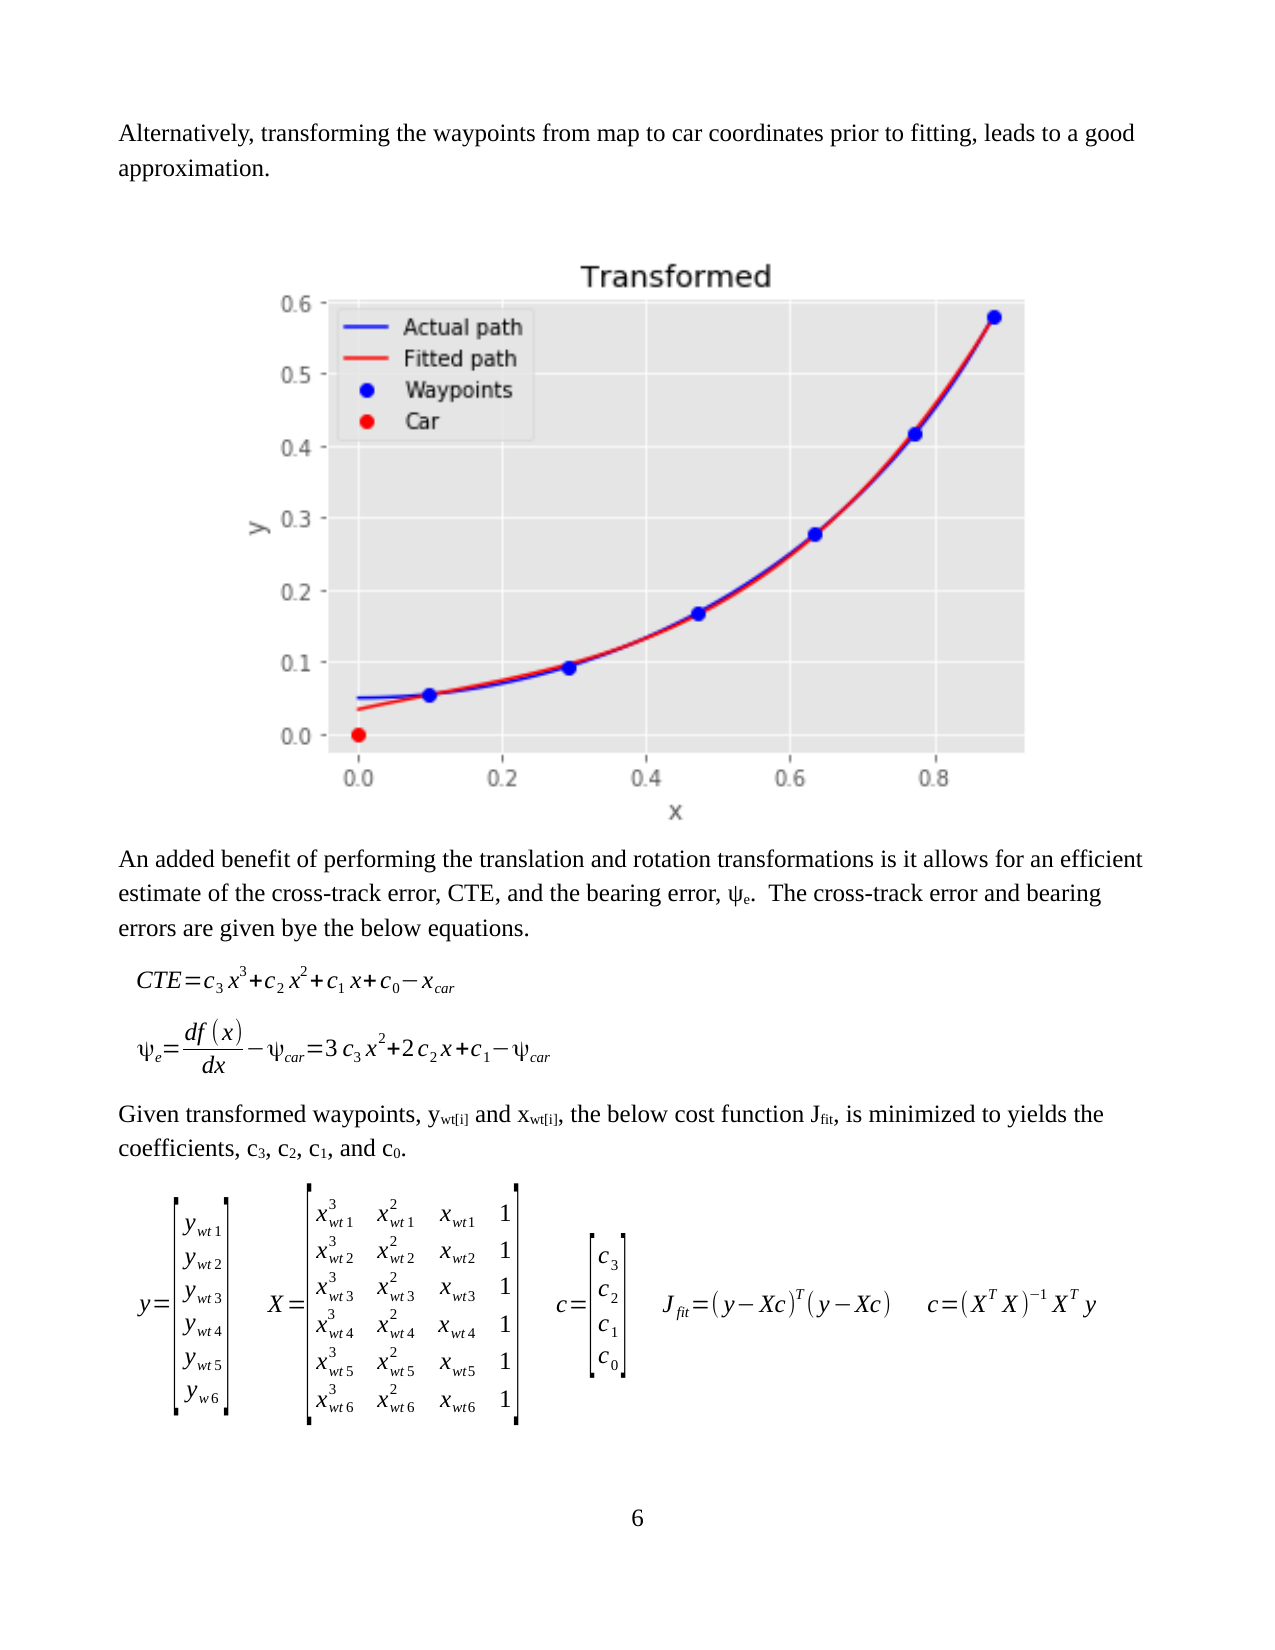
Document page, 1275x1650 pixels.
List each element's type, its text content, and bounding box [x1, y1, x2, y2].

picture [229, 250, 1046, 839]
text Alternatively, transforming the waypoints from map to car coordinates prior to fitting, leads to a good approximation. [118, 118, 1157, 181]
text Given transformed waypoints, ywt[i] and xwt[i], the below cost function Jfit, is minimized to yields the coefficients, c3, c2, c1, and c0. [118, 1099, 1157, 1162]
text An added benefit of performing the translation and rotation transformations is it allows for an efficient estimate of the cross-track error, CTE, and the bearing error, ψe. The cross-track error and bearing errors are given bye the below equations. [118, 251, 1157, 942]
